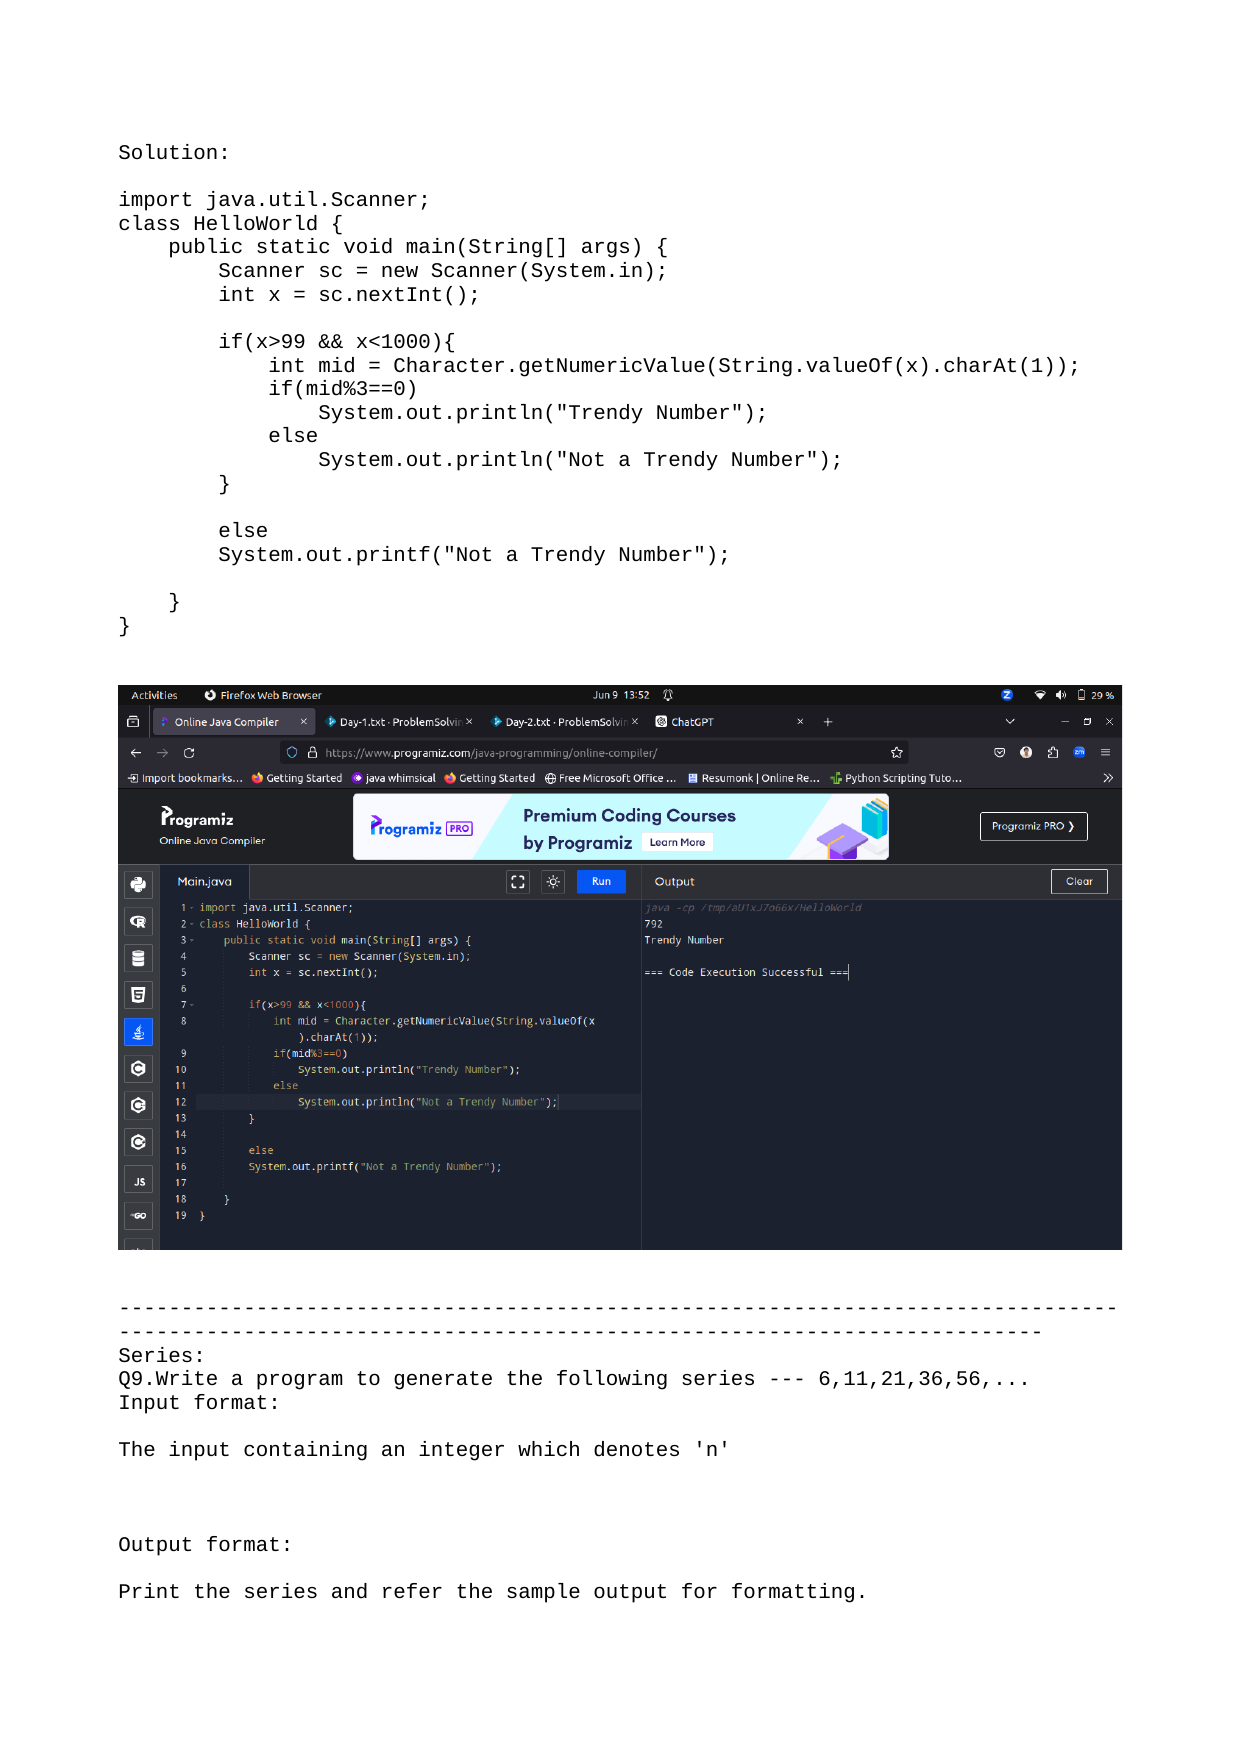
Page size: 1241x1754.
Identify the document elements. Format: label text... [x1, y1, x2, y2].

text int mid = Character.getNumericValue(String.valueOf(x).charAt(1)); [118, 354, 1122, 378]
text ---------------------------------------------------------------------------------------------------------------------------------------------------------- [118, 1297, 1122, 1344]
text Q9.Write a program to generate the following series --- 6,11,21,36,56,... [118, 1368, 1122, 1392]
text else [118, 520, 1122, 544]
text import java.util.Scanner; [118, 189, 1122, 213]
text } [118, 591, 1122, 615]
text Series: [118, 1344, 1122, 1368]
text System.out.println("Trendy Number"); [118, 402, 1122, 426]
picture [118, 685, 1123, 1250]
text int x = sc.nextInt(); [118, 284, 1122, 307]
text System.out.printf("Not a Trendy Number"); [118, 544, 1122, 567]
text The input containing an integer which denotes 'n' [118, 1439, 1122, 1463]
text Input format: [118, 1392, 1122, 1416]
text Scanner sc = new Scanner(System.in); [118, 260, 1122, 284]
text else [118, 426, 1122, 449]
text if(x>99 && x<1000){ [118, 331, 1122, 354]
text Print the series and refer the sample output for formatting. [118, 1581, 1122, 1605]
text } [118, 615, 1122, 638]
text Output format: [118, 1534, 1122, 1557]
text public static void main(String[] args) { [118, 236, 1122, 260]
text class HelloWorld { [118, 213, 1122, 236]
text } [118, 473, 1122, 496]
text if(mid%3==0) [118, 378, 1122, 402]
text Solution: [118, 142, 1122, 165]
text System.out.println("Not a Trendy Number"); [118, 449, 1122, 473]
